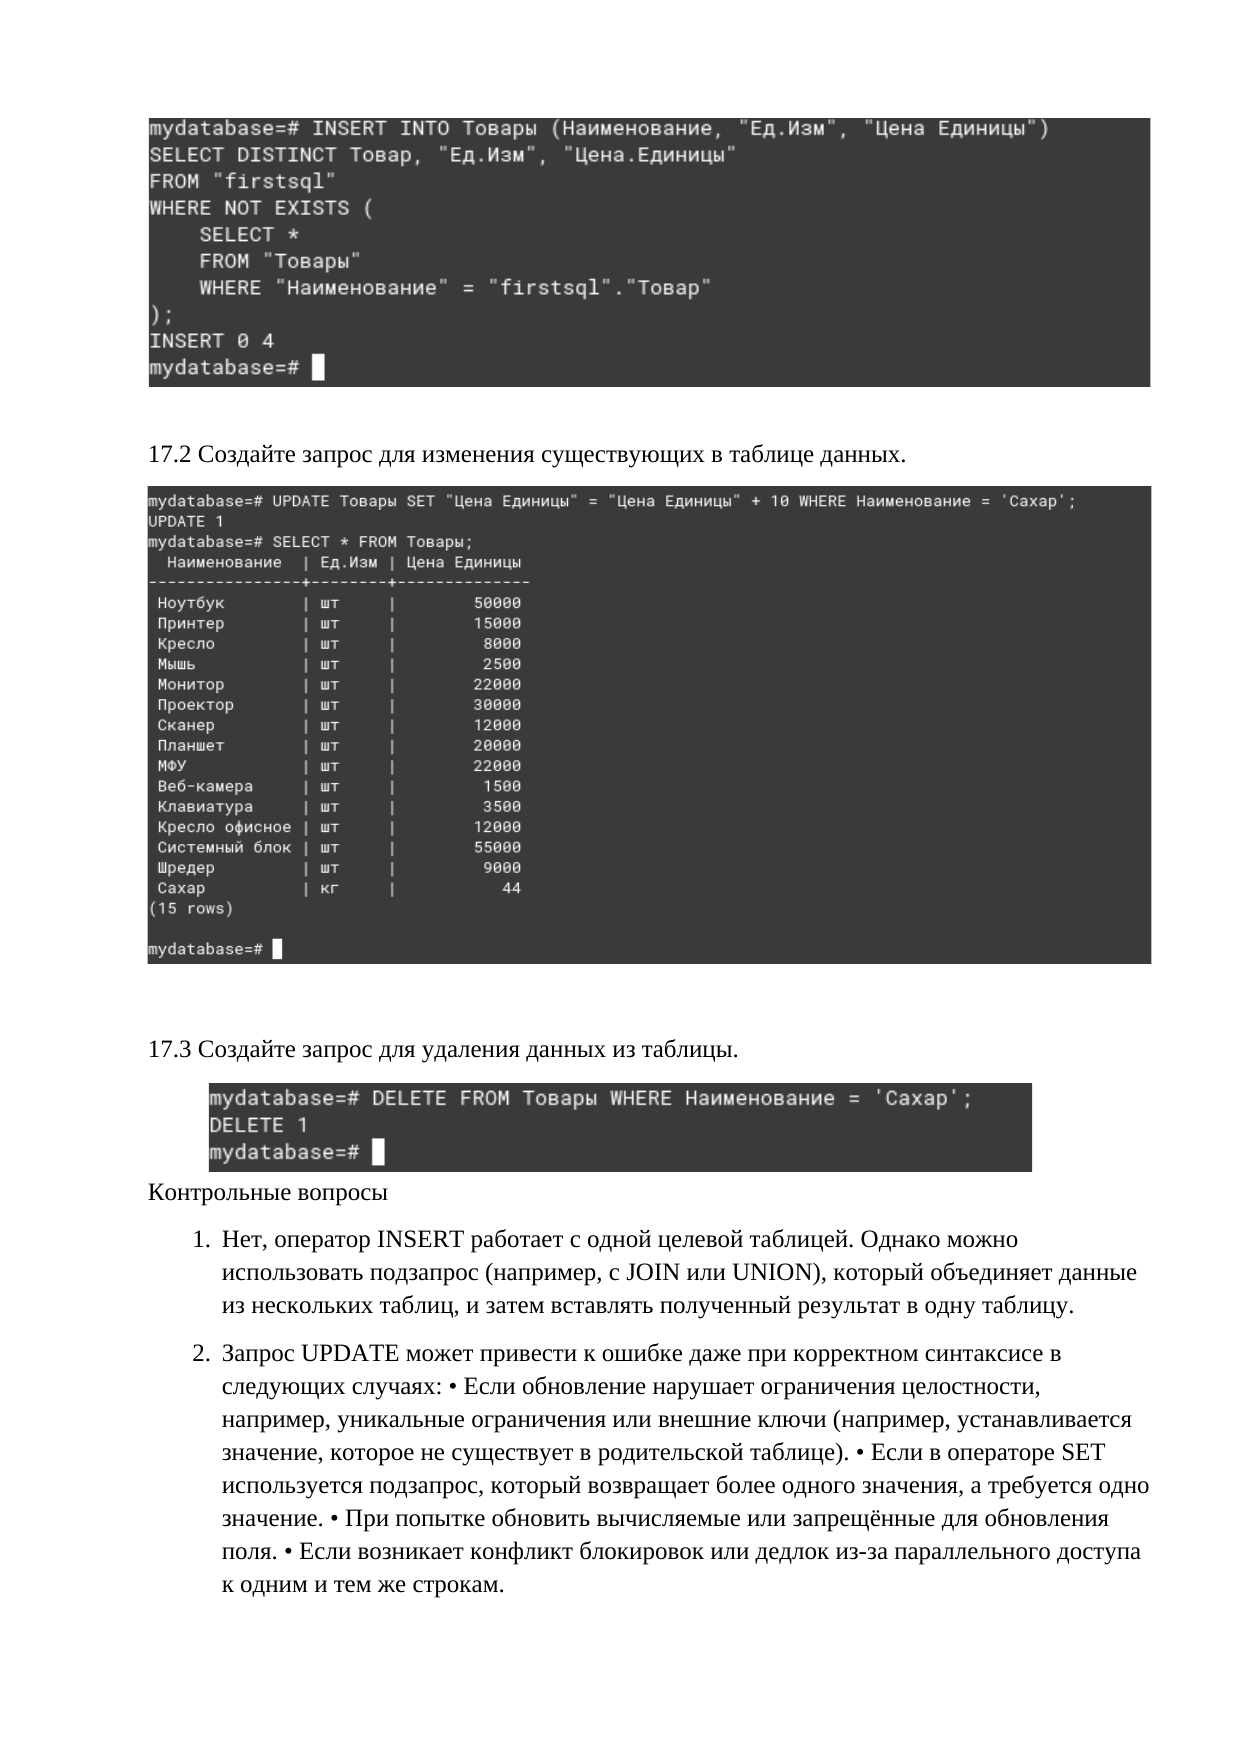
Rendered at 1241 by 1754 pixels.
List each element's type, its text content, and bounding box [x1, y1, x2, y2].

text 17.2 Создайте запрос для изменения существующих в таблице данных. [148, 439, 1152, 467]
list Запрос UPDATE может привести к ошибке даже при корректном синтаксисе в следующих случаях: • Если обновление нарушает ограничения целостности, например, уникальные ограничения или внешние ключи (например, устанавливается значение, которое не существует в родительской таблице). • Если в операторе SET используется подзапрос, который возвращает более одного значения, а требуется одно значение. • При попытке обновить вычисляемые или запрещённые для обновления поля. • Если возникает конфликт блокировок или дедлок из-за параллельного доступа к одним и тем же строкам. [192, 1338, 1152, 1598]
picture [148, 118, 1151, 387]
picture [147, 486, 1152, 964]
text Контрольные вопросы [148, 1177, 1152, 1205]
text 17.3 Создайте запрос для удаления данных из таблицы. [148, 1034, 1152, 1063]
list Нет, оператор INSERT работает с одной целевой таблицей. Однако можно использовать подзапрос (например, с JOIN или UNION), который объединяет данные из нескольких таблиц, и затем вставлять полученный результат в одну таблицу. [192, 1224, 1152, 1319]
picture [208, 1083, 1033, 1172]
